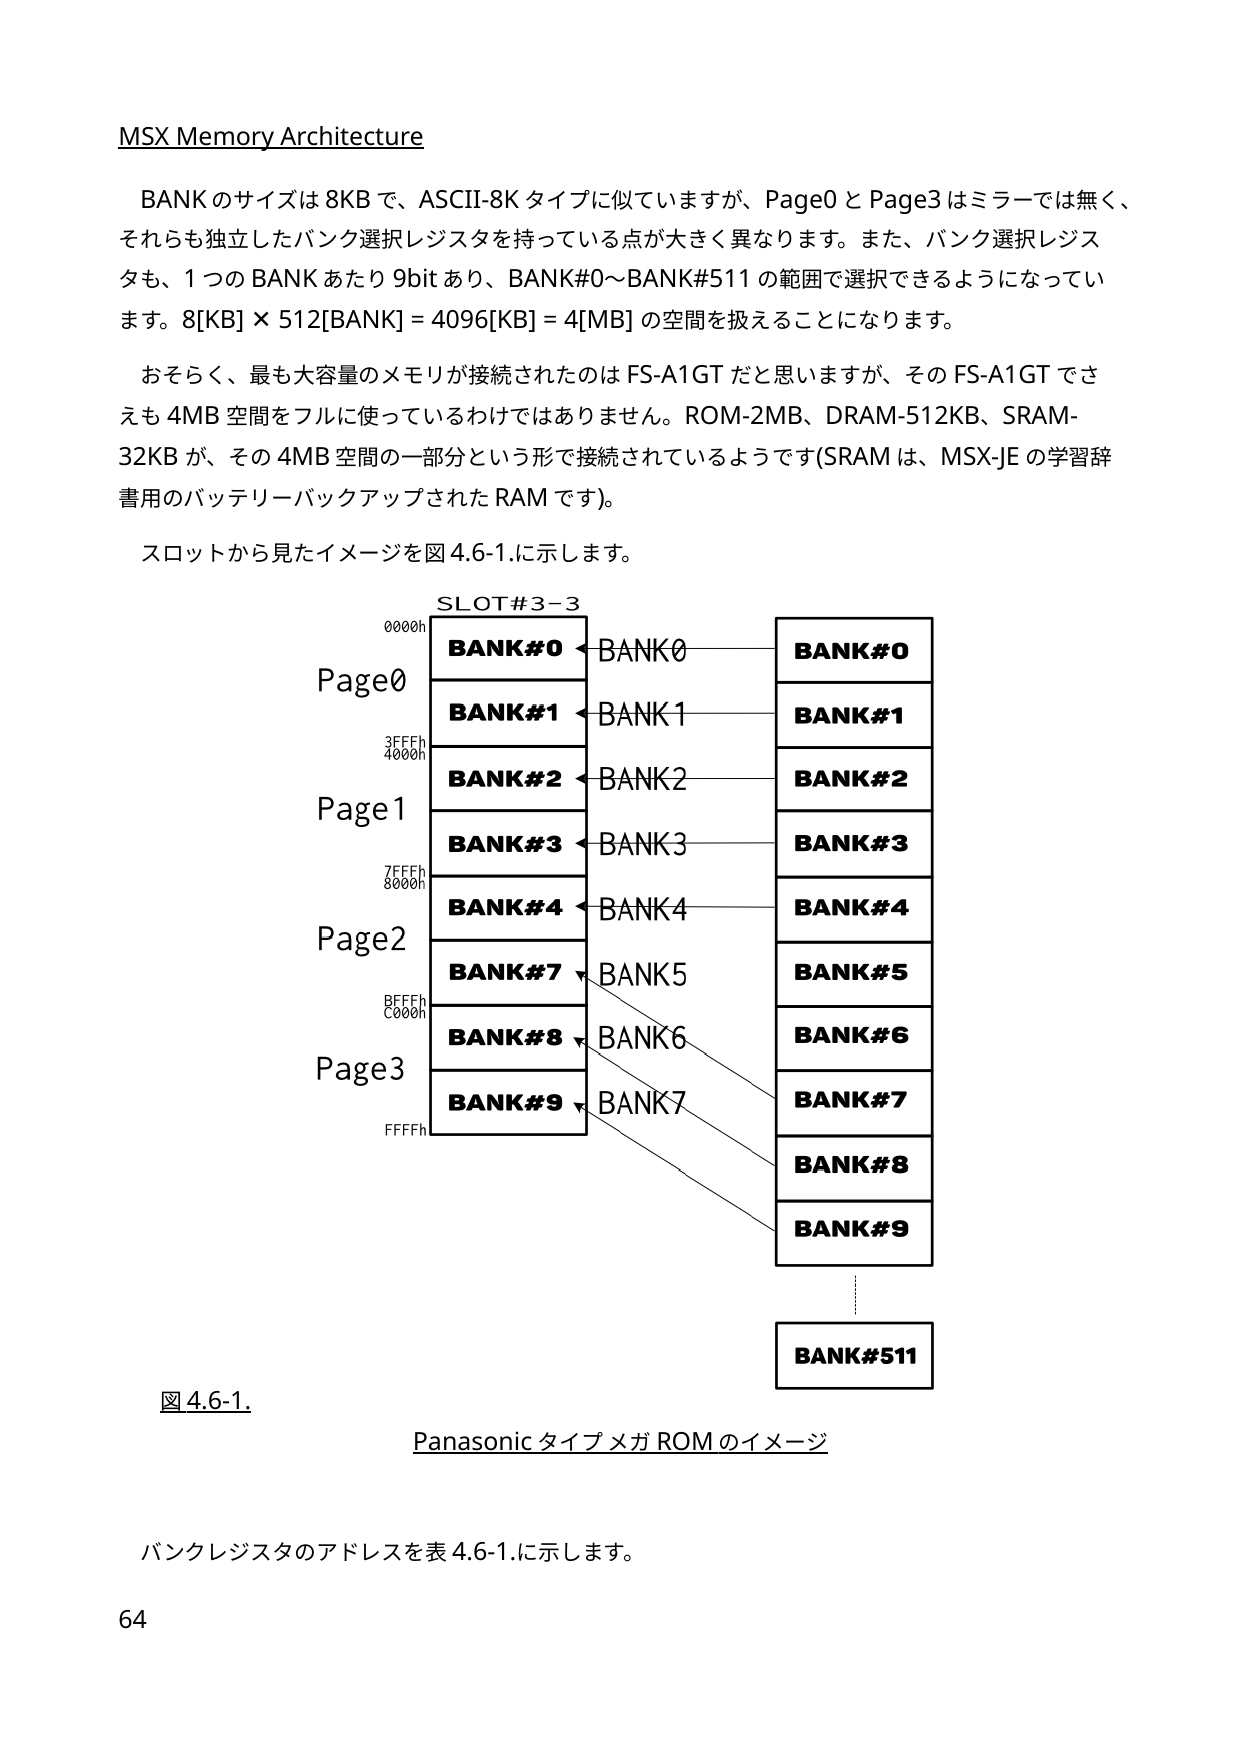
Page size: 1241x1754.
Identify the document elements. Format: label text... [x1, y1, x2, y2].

text BANKのサイズは8KBで、ASCII-8Kタイプに似ていますが、Page0とPage3はミラーでは無く、それらも独立したバンク選択レジスタを持っている点が大きく異なります。また、バンク選択レジスタも、1つのBANKあたり9bitあり、BANK#0～BANK#511の範囲で選択できるようになっています。8[KB] ✕ 512[BANK] = 4096[KB] = 4[MB] の空間を扱えることになります。 [118, 182, 1122, 335]
text スロットから見たイメージを図4.6-1.に示します。 [118, 534, 1122, 569]
text 図4.6-1. Panasonicタイプ メガROMのイメージ [118, 1382, 1122, 1457]
text バンクレジスタのアドレスを表4.6-1.に示します。 [118, 1534, 1122, 1568]
text おそらく、最も大容量のメモリが接続されたのは FS-A1GT だと思いますが、その FS-A1GT でさえも 4MB 空間をフルに使っているわけではありません。ROM-2MB、DRAM-512KB、SRAM-32KB が、その 4MB空間の一部分という形で接続されているようです(SRAMは、MSX-JEの学習辞書用のバッテリーバックアップされたRAMです)。 [118, 357, 1122, 513]
